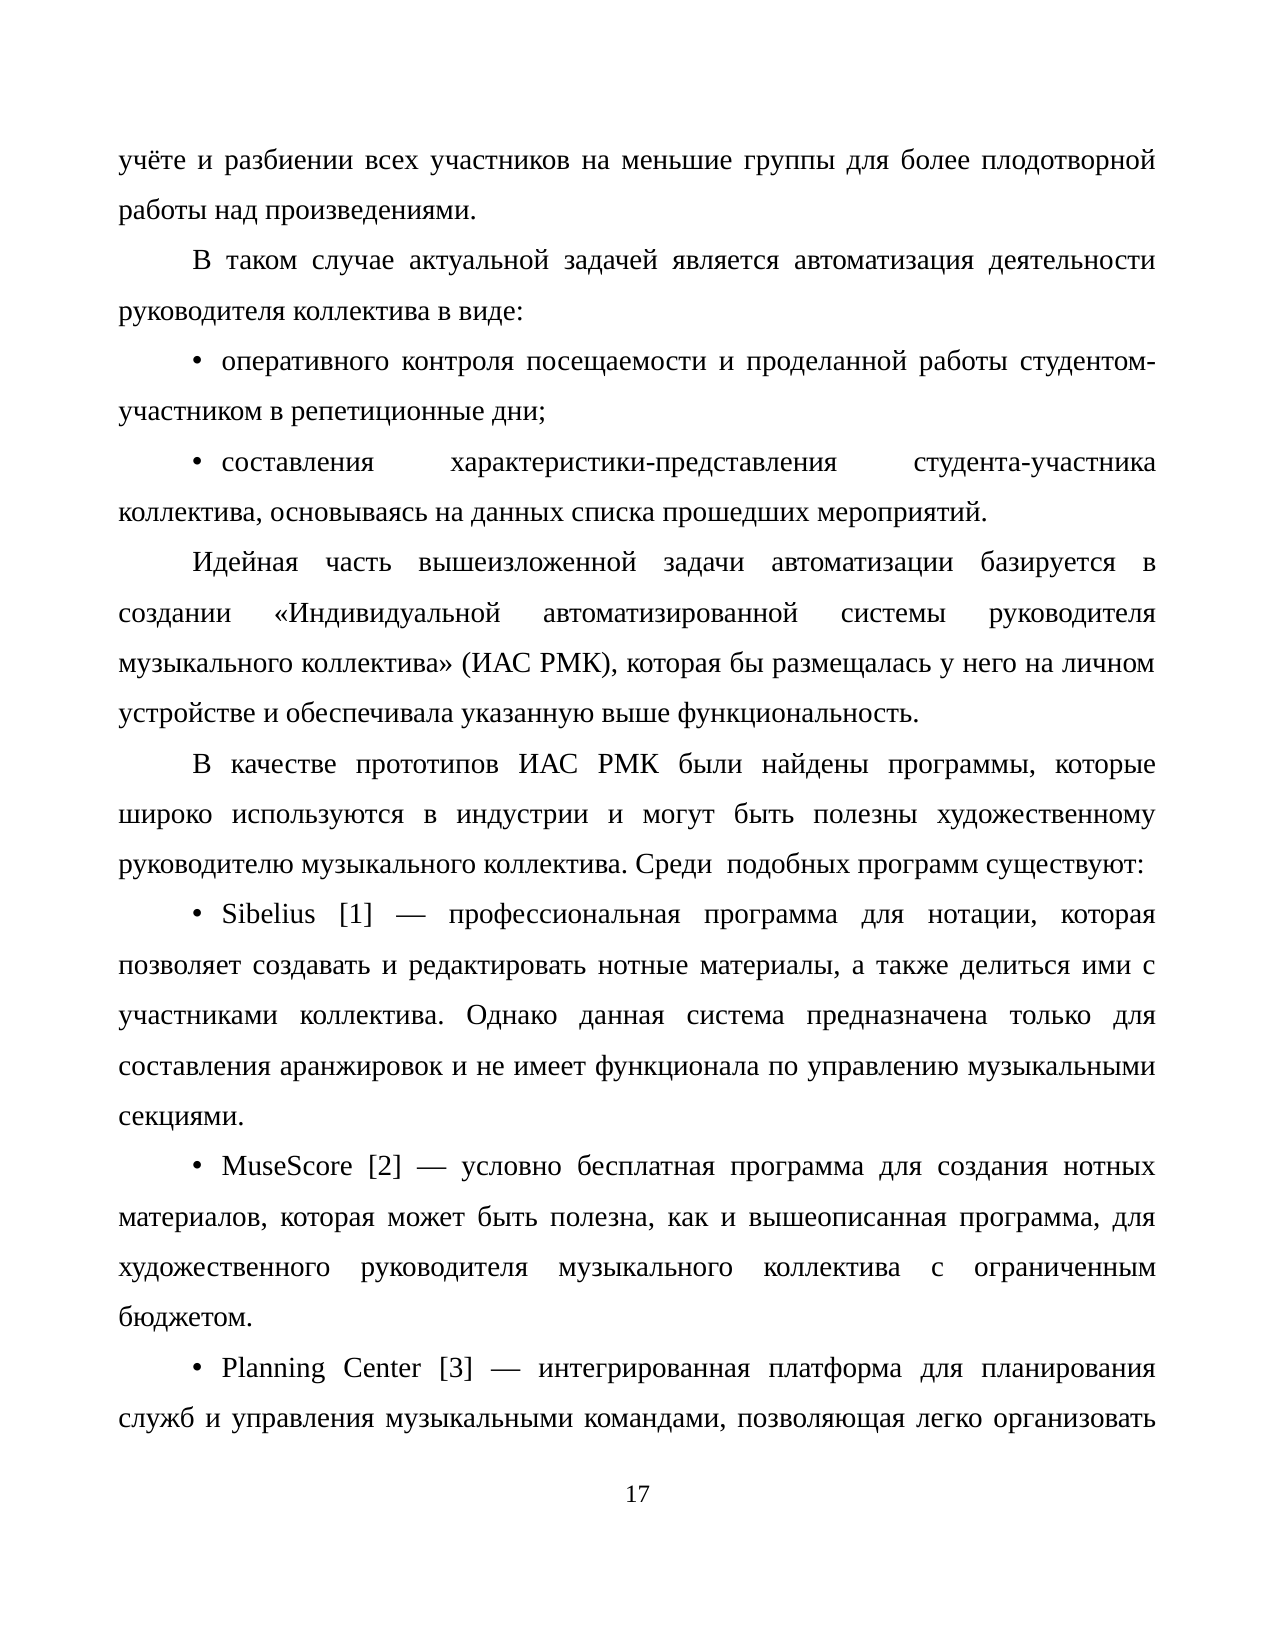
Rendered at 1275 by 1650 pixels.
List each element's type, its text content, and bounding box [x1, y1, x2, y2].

text учёте и разбиении всех участников на меньшие группы для более плодотворной работы над произведениями. [118, 142, 1157, 226]
list составления характеристики-представления студента-участника коллектива, основываясь на данных списка прошедших мероприятий. [118, 444, 1157, 528]
list оперативного контроля посещаемости и проделанной работы студентом-участником в репетиционные дни; [118, 343, 1157, 427]
list Planning Center [3] — интегрированная платформа для планирования служб и управления музыкальными командами, позволяющая легко организовать [118, 1350, 1157, 1434]
list Sibelius [1] — профессиональная программа для нотации, которая позволяет создавать и редактировать нотные материалы, а также делиться ими с участниками коллектива. Однако данная система предназначена только для составления аранжировок и не имеет функционала по управлению музыкальными секциями. [118, 897, 1157, 1132]
text В качестве прототипов ИАС РМК были найдены программы, которые широко используются в индустрии и могут быть полезны художественному руководителю музыкального коллектива. Среди подобных программ существуют: [118, 746, 1157, 880]
list MuseScore [2] — условно бесплатная программа для создания нотных материалов, которая может быть полезна, как и вышеописанная программа, для художественного руководителя музыкального коллектива с ограниченным бюджетом. [118, 1148, 1157, 1333]
text В таком случае актуальной задачей является автоматизация деятельности руководителя коллектива в виде: [118, 242, 1157, 326]
text Идейная часть вышеизложенной задачи автоматизации базируется в создании «Индивидуальной автоматизированной системы руководителя музыкального коллектива» (ИАС РМК), которая бы размещалась у него на личном устройстве и обеспечивала указанную выше функциональность. [118, 544, 1157, 729]
